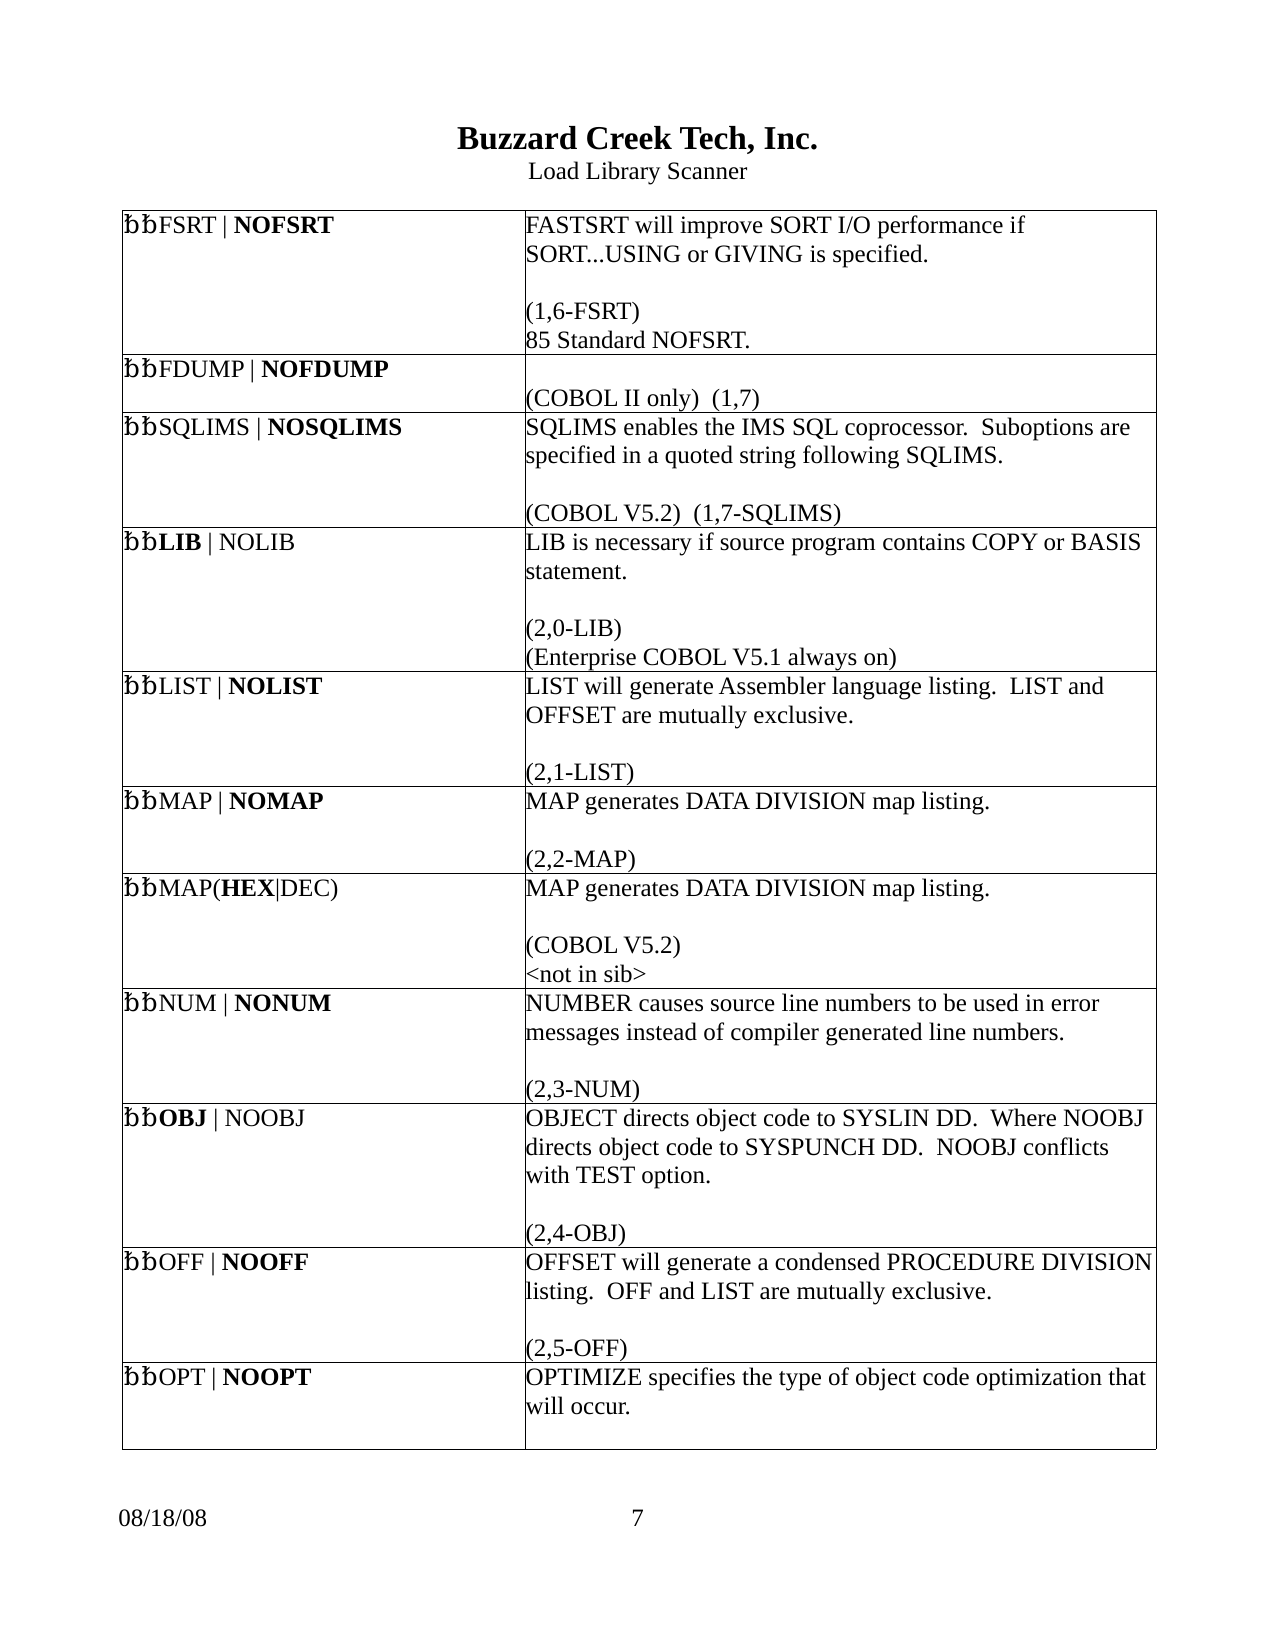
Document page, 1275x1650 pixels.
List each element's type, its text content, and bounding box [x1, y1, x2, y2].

table_cell ␢␢OBJ | NOOBJ [123, 1104, 525, 1247]
table_cell OBJECT directs object code to SYSLIN DD. Where NOOBJ directs object code to SYSPUNCH DD. NOOBJ conflicts with TEST option. (2,4-OBJ) [526, 1104, 1156, 1247]
table_cell ␢␢NUM | NONUM [123, 989, 525, 1103]
table_cell ␢␢LIB | NOLIB [123, 528, 525, 671]
table_cell ␢␢FSRT | NOFSRT [123, 211, 525, 354]
table_cell ␢␢OPT | NOOPT [123, 1363, 525, 1448]
table_cell ␢␢OFF | NOOFF [123, 1248, 525, 1362]
table_cell ␢␢SQLIMS | NOSQLIMS [123, 413, 525, 527]
table_cell OPTIMIZE specifies the type of object code optimization that will occur. [526, 1363, 1156, 1448]
table_cell ␢␢MAP(HEX|DEC) [123, 874, 525, 988]
table_cell LIST will generate Assembler language listing. LIST and OFFSET are mutually exclusive. (2,1-LIST) [526, 672, 1156, 786]
table_cell MAP generates DATA DIVISION map listing. (2,2-MAP) [526, 787, 1156, 872]
table_cell MAP generates DATA DIVISION map listing. (COBOL V5.2) <not in sib> [526, 874, 1156, 988]
table_cell (COBOL II only) (1,7) [526, 355, 1156, 412]
table_cell ␢␢FDUMP | NOFDUMP [123, 355, 525, 412]
table_cell SQLIMS enables the IMS SQL coprocessor. Suboptions are specified in a quoted string following SQLIMS. (COBOL V5.2) (1,7-SQLIMS) [526, 413, 1156, 527]
table_cell ␢␢LIST | NOLIST [123, 672, 525, 786]
table_cell FASTSRT will improve SORT I/O performance if SORT...USING or GIVING is specified. (1,6-FSRT) 85 Standard NOFSRT. [526, 211, 1156, 354]
table_cell ␢␢MAP | NOMAP [123, 787, 525, 872]
table_cell LIB is necessary if source program contains COPY or BASIS statement. (2,0-LIB) (Enterprise COBOL V5.1 always on) [526, 528, 1156, 671]
table_cell NUMBER causes source line numbers to be used in error messages instead of compiler generated line numbers. (2,3-NUM) [526, 989, 1156, 1103]
table_cell OFFSET will generate a condensed PROCEDURE DIVISION listing. OFF and LIST are mutually exclusive. (2,5-OFF) [526, 1248, 1156, 1362]
